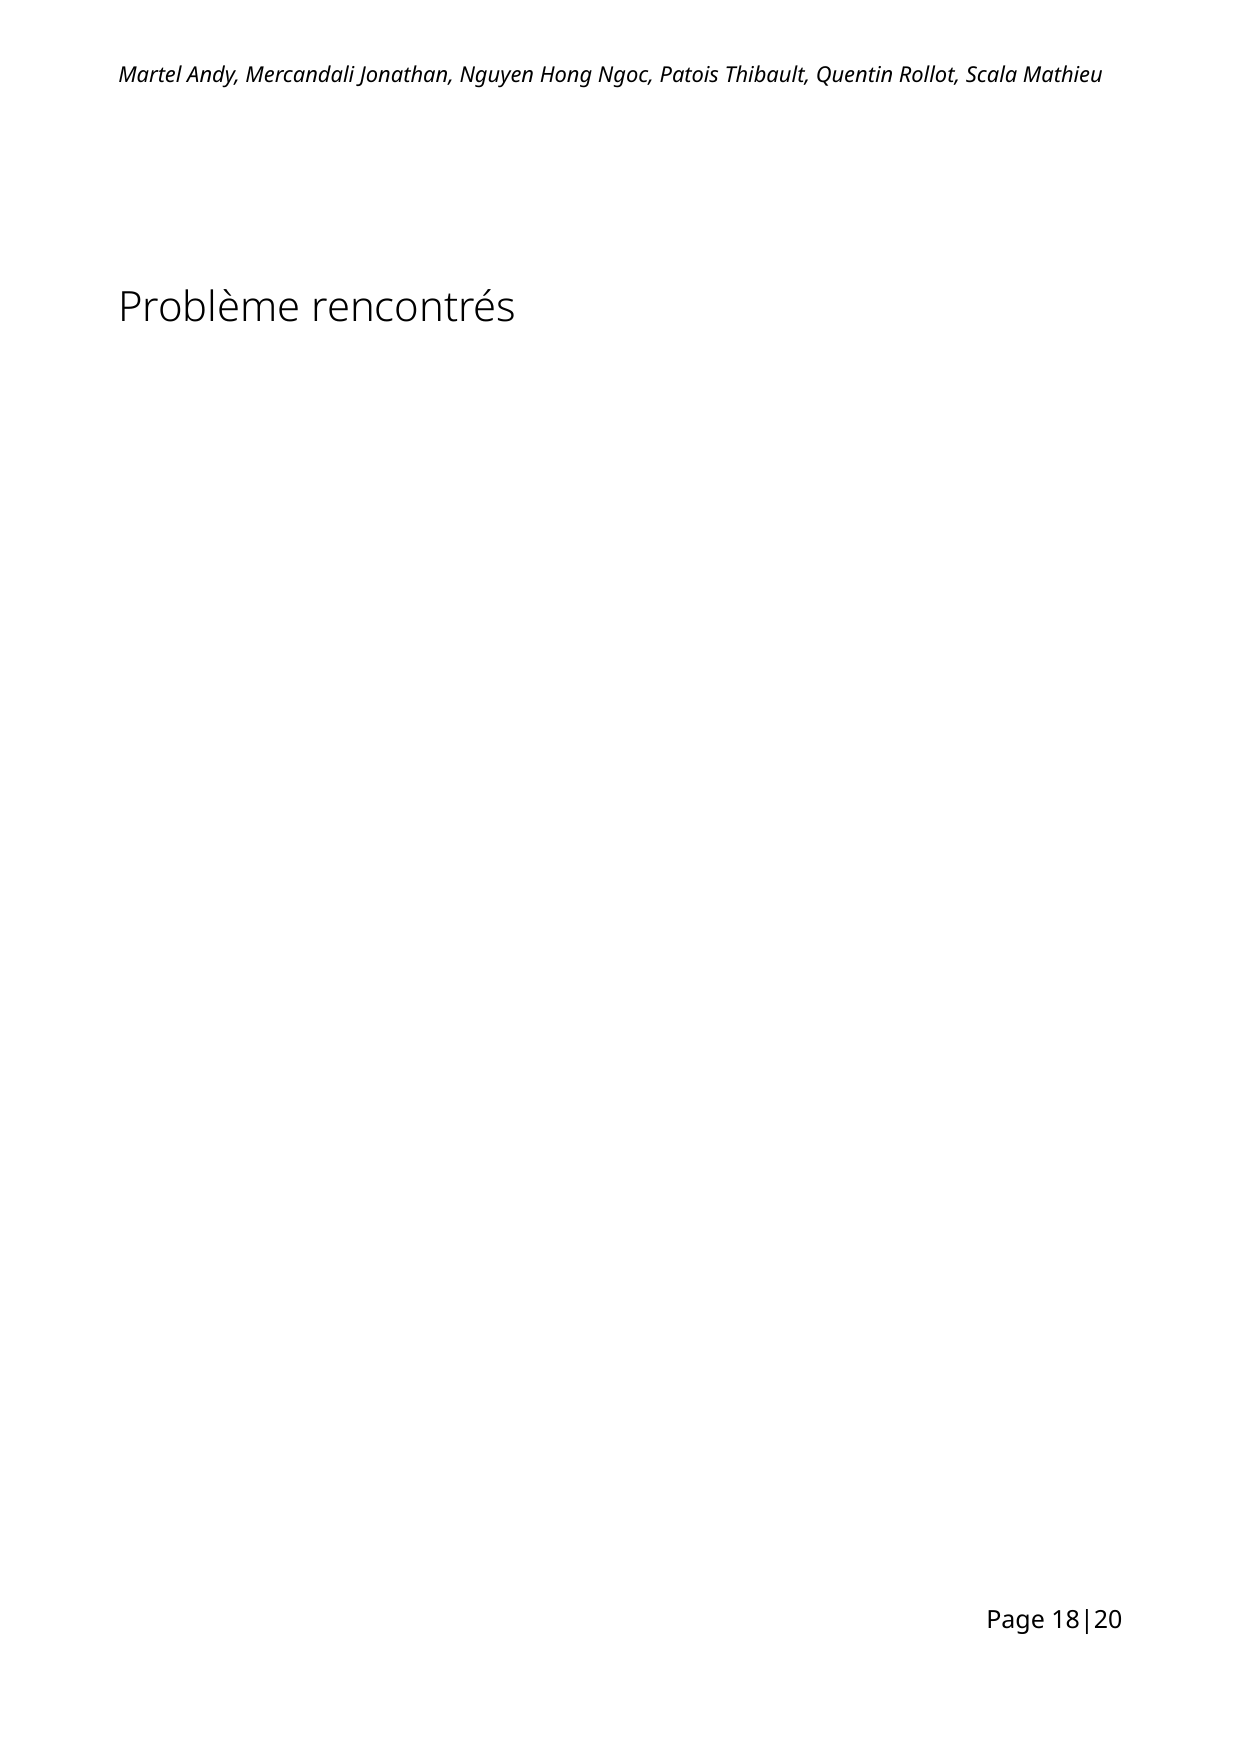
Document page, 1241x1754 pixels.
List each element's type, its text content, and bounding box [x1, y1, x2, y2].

subtitle Problème rencontrés [118, 276, 1122, 333]
